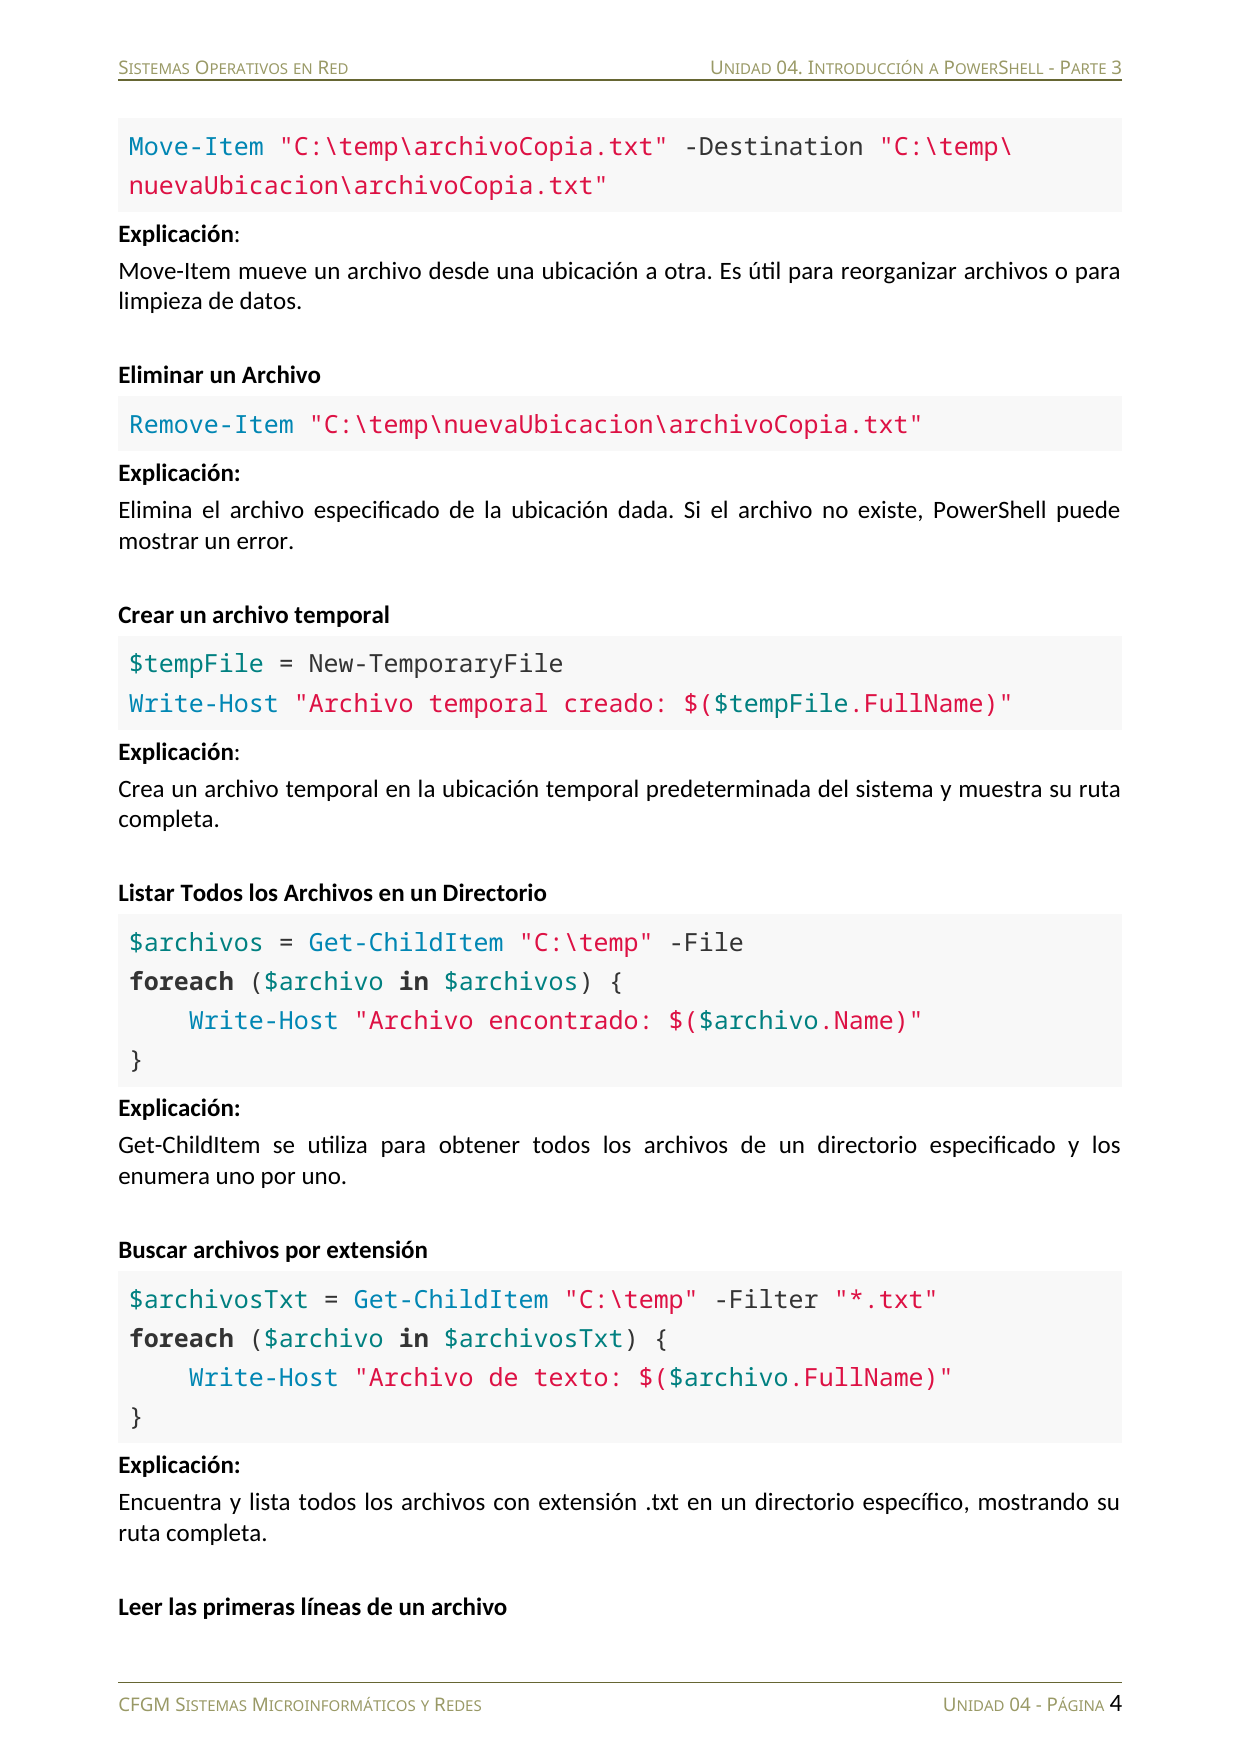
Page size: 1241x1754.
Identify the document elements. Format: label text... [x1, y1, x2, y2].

text Crear un archivo temporal [118, 599, 1122, 629]
text Explicación: [118, 457, 1122, 488]
text Crea un archivo temporal en la ubicación temporal predeterminada del sistema y muestra su ruta completa. [118, 773, 1122, 834]
text Elimina el archivo especificado de la ubicación dada. Si el archivo no existe, PowerShell puede mostrar un error. [118, 494, 1122, 555]
table_header Remove-Item "C:\temp\nuevaUbicacion\archivoCopia.txt" [118, 396, 1122, 451]
text Eliminar un Archivo [118, 359, 1122, 390]
text Encuentra y lista todos los archivos con extensión .txt en un directorio específico, mostrando su ruta completa. [118, 1486, 1122, 1547]
table_header $tempFile = New-TemporaryFile Write-Host "Archivo temporal creado: $($tempFile.FullName)" [118, 636, 1122, 730]
text Explicación: [118, 218, 1122, 248]
text Explicación: [118, 1449, 1122, 1480]
text Explicación: [118, 736, 1122, 766]
text Get-ChildItem se utiliza para obtener todos los archivos de un directorio especificado y los enumera uno por uno. [118, 1129, 1122, 1191]
text Explicación: [118, 1092, 1122, 1123]
table_header Move-Item "C:\temp\archivoCopia.txt" -Destination "C:\temp\nuevaUbicacion\archivoCopia.txt" [118, 118, 1122, 212]
table_header $archivosTxt = Get-ChildItem "C:\temp" -Filter "*.txt" foreach ($archivo in $archivosTxt) { Write-Host "Archivo de texto: $($archivo.FullName)" } [118, 1271, 1122, 1443]
text Listar Todos los Archivos en un Directorio [118, 877, 1122, 908]
text Buscar archivos por extensión [118, 1234, 1122, 1264]
text Move-Item mueve un archivo desde una ubicación a otra. Es útil para reorganizar archivos o para limpieza de datos. [118, 255, 1122, 316]
table_header $archivos = Get-ChildItem "C:\temp" -File foreach ($archivo in $archivos) { Write-Host "Archivo encontrado: $($archivo.Name)" } [118, 914, 1122, 1087]
text Leer las primeras líneas de un archivo [118, 1591, 1122, 1621]
